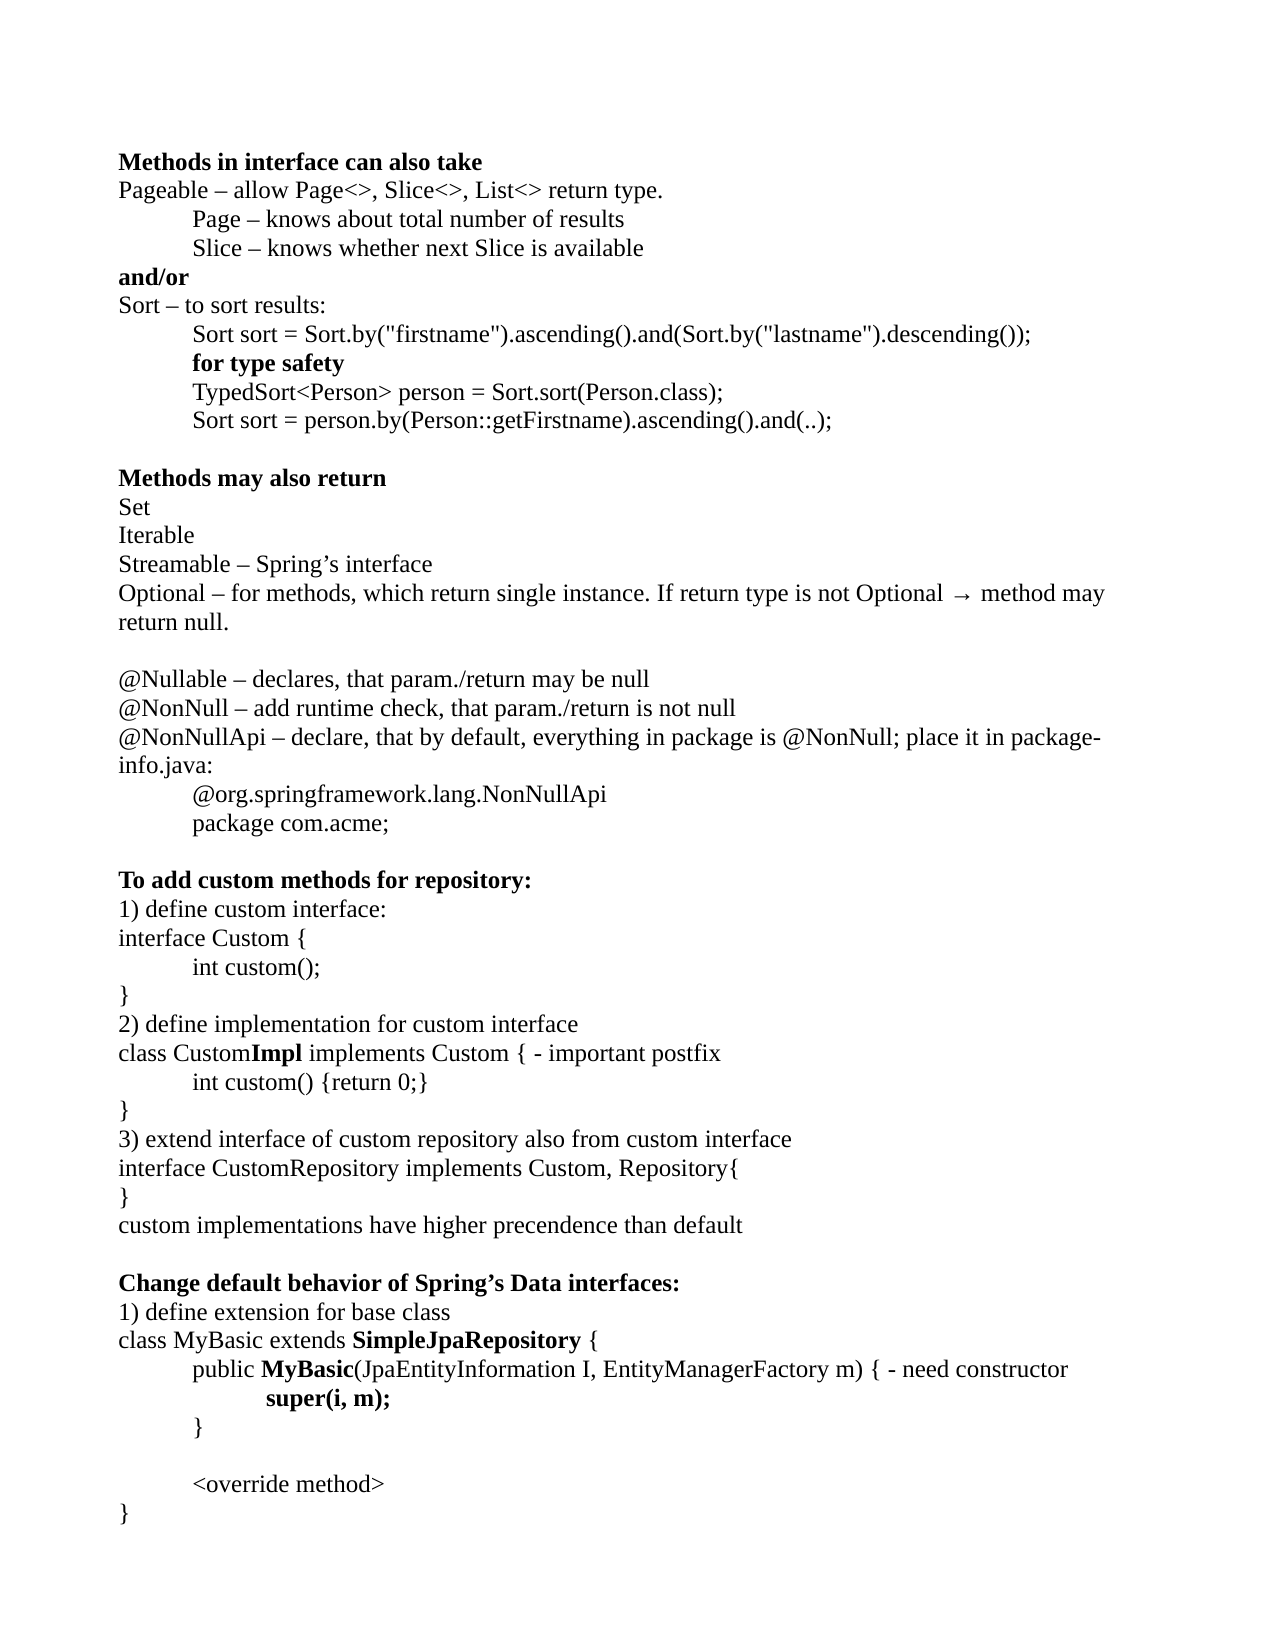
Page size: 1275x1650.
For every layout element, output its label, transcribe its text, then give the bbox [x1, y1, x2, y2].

text int custom(); [118, 952, 1157, 981]
text Pageable – allow Page<>, Slice<>, List<> return type. [118, 176, 1157, 204]
text Sort – to sort results: [118, 291, 1157, 319]
text <override method> [118, 1469, 1157, 1498]
text Streamable – Spring’s interface [118, 549, 1157, 578]
text Sort sort = person.by(Person::getFirstname).ascending().and(..); [118, 406, 1157, 434]
text int custom() {return 0;} [118, 1067, 1157, 1096]
text 1) define custom interface: [118, 894, 1157, 923]
text } [118, 1096, 1157, 1124]
text class MyBasic extends SimpleJpaRepository { [118, 1326, 1157, 1354]
text Methods may also return [118, 463, 1157, 492]
text for type safety [118, 348, 1157, 377]
text interface Custom { [118, 923, 1157, 952]
text } [118, 1182, 1157, 1211]
text @org.springframework.lang.NonNullApi [118, 779, 1157, 808]
text Iterable [118, 521, 1157, 549]
text super(i, m); [118, 1383, 1157, 1412]
text Change default behavior of Spring’s Data interfaces: [118, 1268, 1157, 1297]
text Methods in interface can also take [118, 147, 1157, 176]
text Sort sort = Sort.by("firstname").ascending().and(Sort.by("lastname").descending()); [118, 319, 1157, 348]
text Set [118, 492, 1157, 521]
text To add custom methods for repository: [118, 866, 1157, 894]
text Optional – for methods, which return single instance. If return type is not Optional → method may return null. [118, 578, 1157, 636]
text Slice – knows whether next Slice is available [118, 233, 1157, 262]
text public MyBasic(JpaEntityInformation I, EntityManagerFactory m) { - need constructor [118, 1354, 1157, 1383]
text Page – knows about total number of results [118, 204, 1157, 233]
text class CustomImpl implements Custom { - important postfix [118, 1038, 1157, 1067]
text 3) extend interface of custom repository also from custom interface [118, 1124, 1157, 1153]
text 2) define implementation for custom interface [118, 1009, 1157, 1038]
text and/or [118, 262, 1157, 291]
text 1) define extension for base class [118, 1297, 1157, 1326]
text interface CustomRepository implements Custom, Repository{ [118, 1153, 1157, 1182]
text @Nullable – declares, that param./return may be null [118, 664, 1157, 693]
text @NonNullApi – declare, that by default, everything in package is @NonNull; place it in package-info.java: [118, 722, 1157, 779]
text } [118, 981, 1157, 1009]
text TypedSort<Person> person = Sort.sort(Person.class); [118, 377, 1157, 406]
text } [118, 1412, 1157, 1441]
text @NonNull – add runtime check, that param./return is not null [118, 693, 1157, 722]
text } [118, 1498, 1157, 1527]
text package com.acme; [118, 808, 1157, 837]
text custom implementations have higher precendence than default [118, 1211, 1157, 1239]
